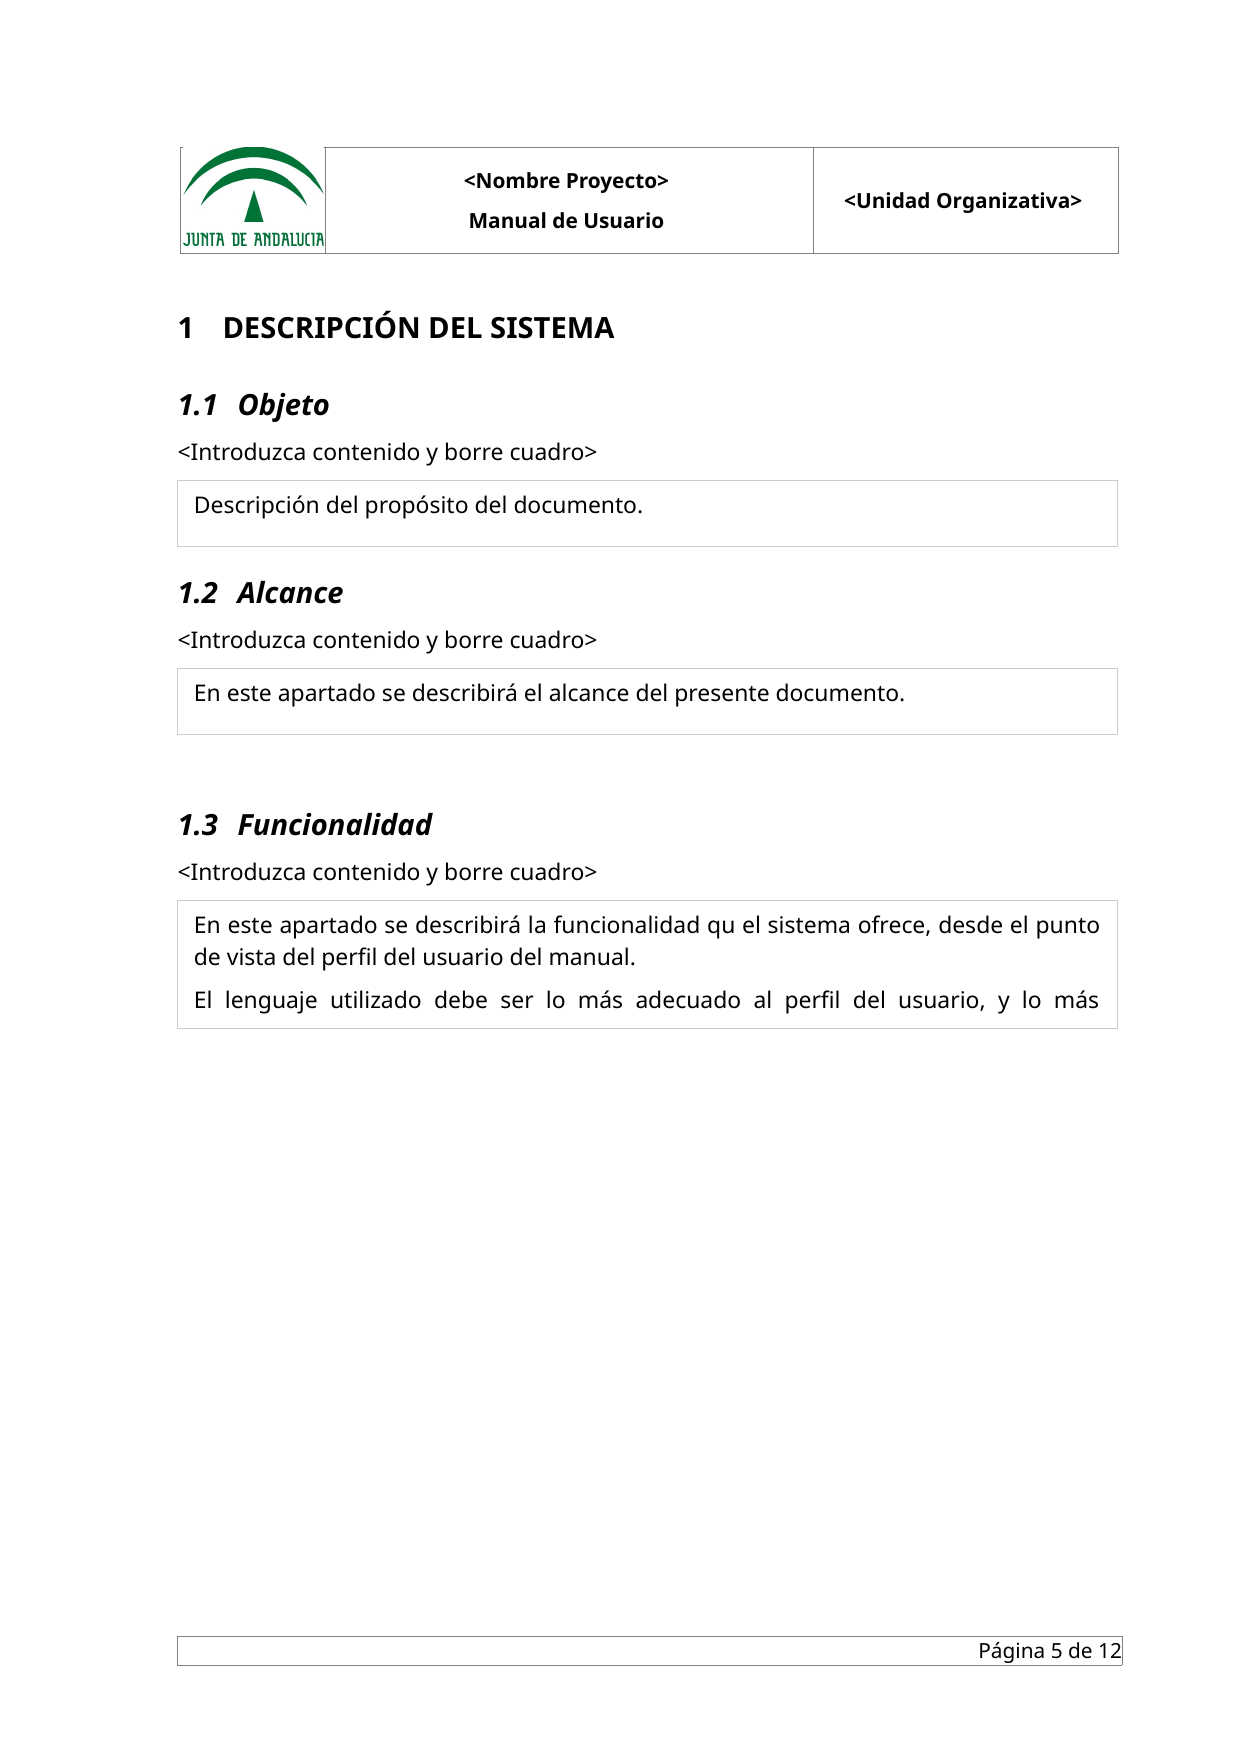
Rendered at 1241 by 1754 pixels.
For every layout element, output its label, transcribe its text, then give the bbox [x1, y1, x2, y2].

subtitle Alcance [177, 572, 1122, 612]
text En este apartado se describirá el alcance del presente documento. [194, 677, 1101, 708]
text En este apartado se describirá la funcionalidad qu el sistema ofrece, desde el punto de vista del perfil del usuario del manual. [194, 909, 1101, 972]
text Descripción del propósito del documento. [194, 489, 1101, 520]
subtitle Funcionalidad [177, 804, 1122, 844]
text <Introduzca contenido y borre cuadro> [177, 856, 1122, 888]
text El lenguaje utilizado debe ser lo más adecuado al perfil del usuario, y lo más estructurado. [194, 984, 1101, 1020]
text <Introduzca contenido y borre cuadro> [177, 624, 1122, 656]
subtitle Objeto [177, 384, 1122, 424]
subtitle DESCRIPCIÓN DEL SISTEMA [177, 307, 1122, 347]
text <Introduzca contenido y borre cuadro> [177, 436, 1122, 468]
